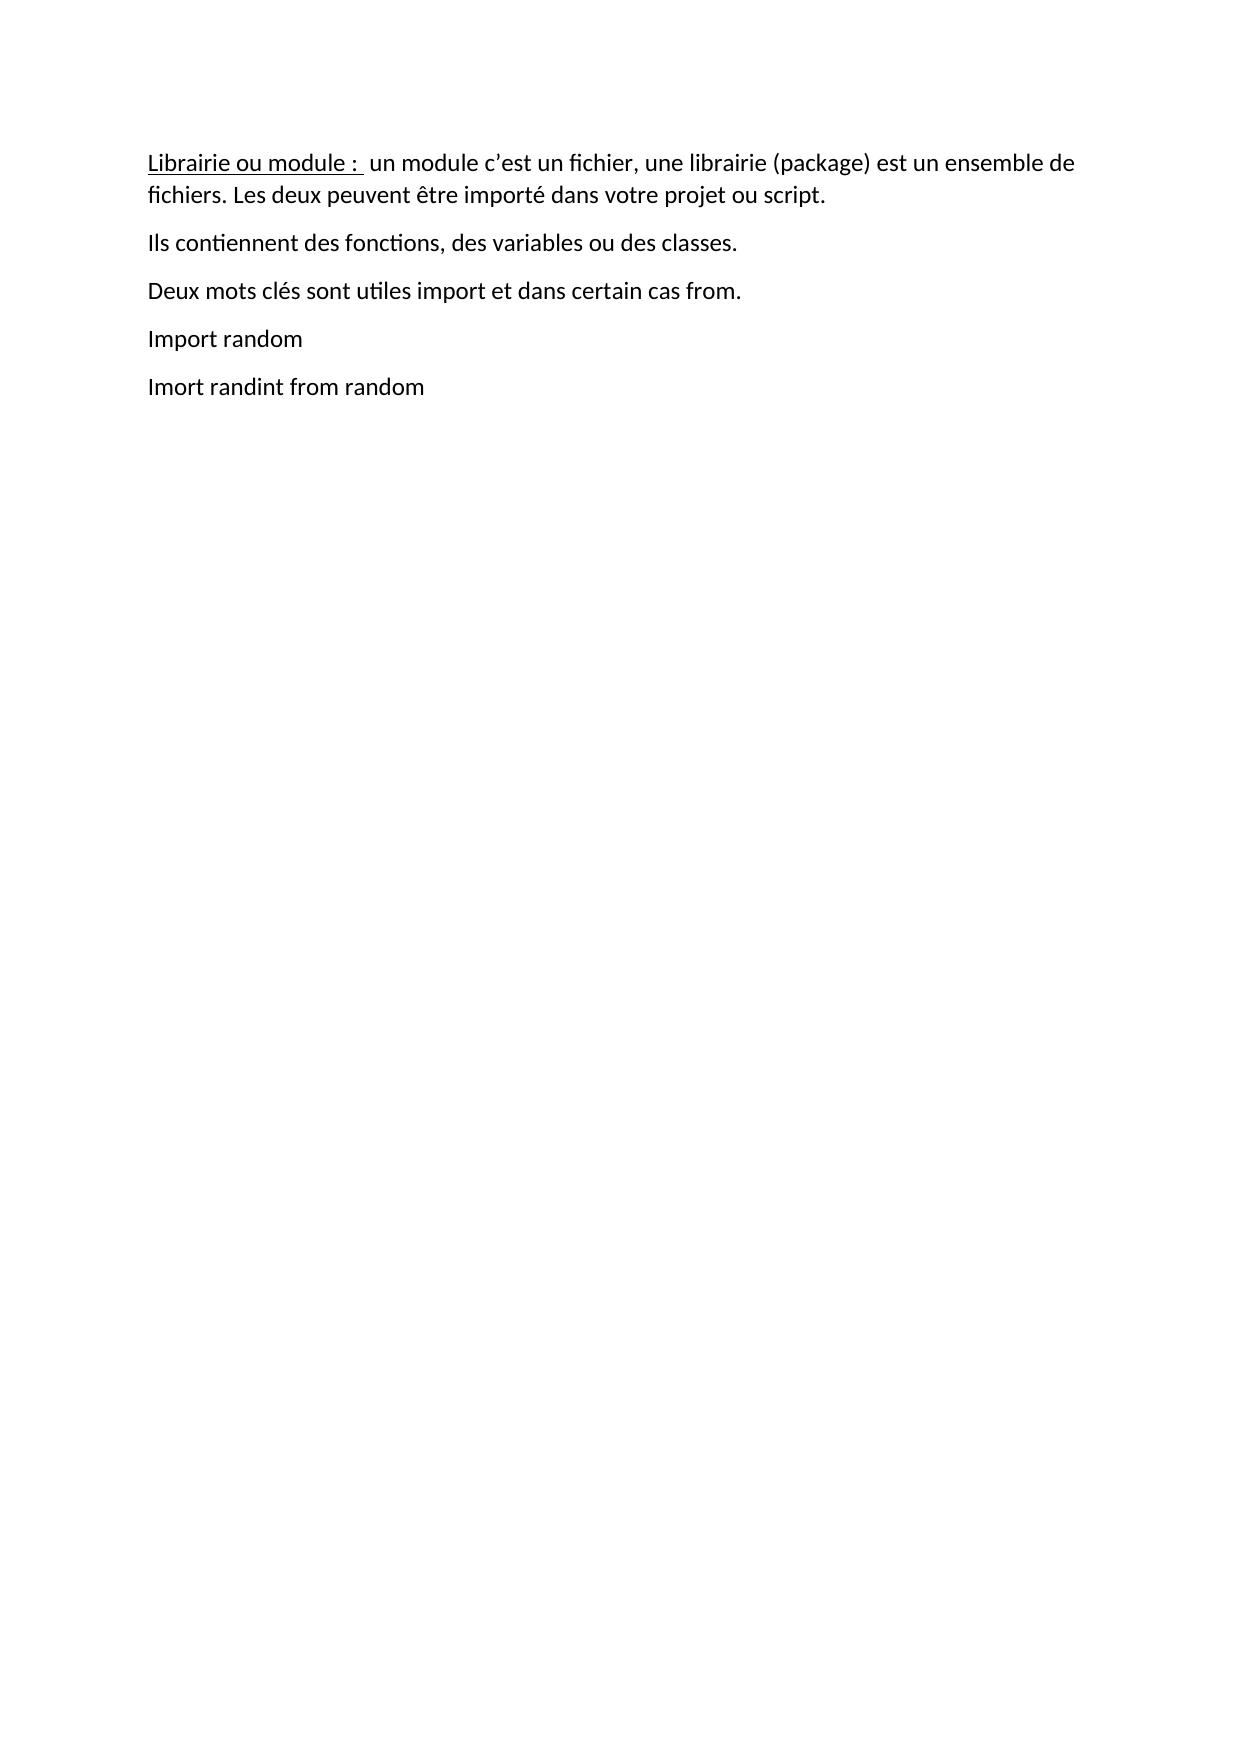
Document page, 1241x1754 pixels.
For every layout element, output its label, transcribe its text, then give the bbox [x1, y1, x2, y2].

text Librairie ou module : un module c’est un fichier, une librairie (package) est un ensemble de fichiers. Les deux peuvent être importé dans votre projet ou script. [148, 148, 1093, 209]
text Import random [148, 323, 1093, 353]
text Ils contiennent des fonctions, des variables ou des classes. [148, 227, 1093, 257]
text Imort randint from random [148, 371, 1093, 402]
text Deux mots clés sont utiles import et dans certain cas from. [148, 275, 1093, 306]
